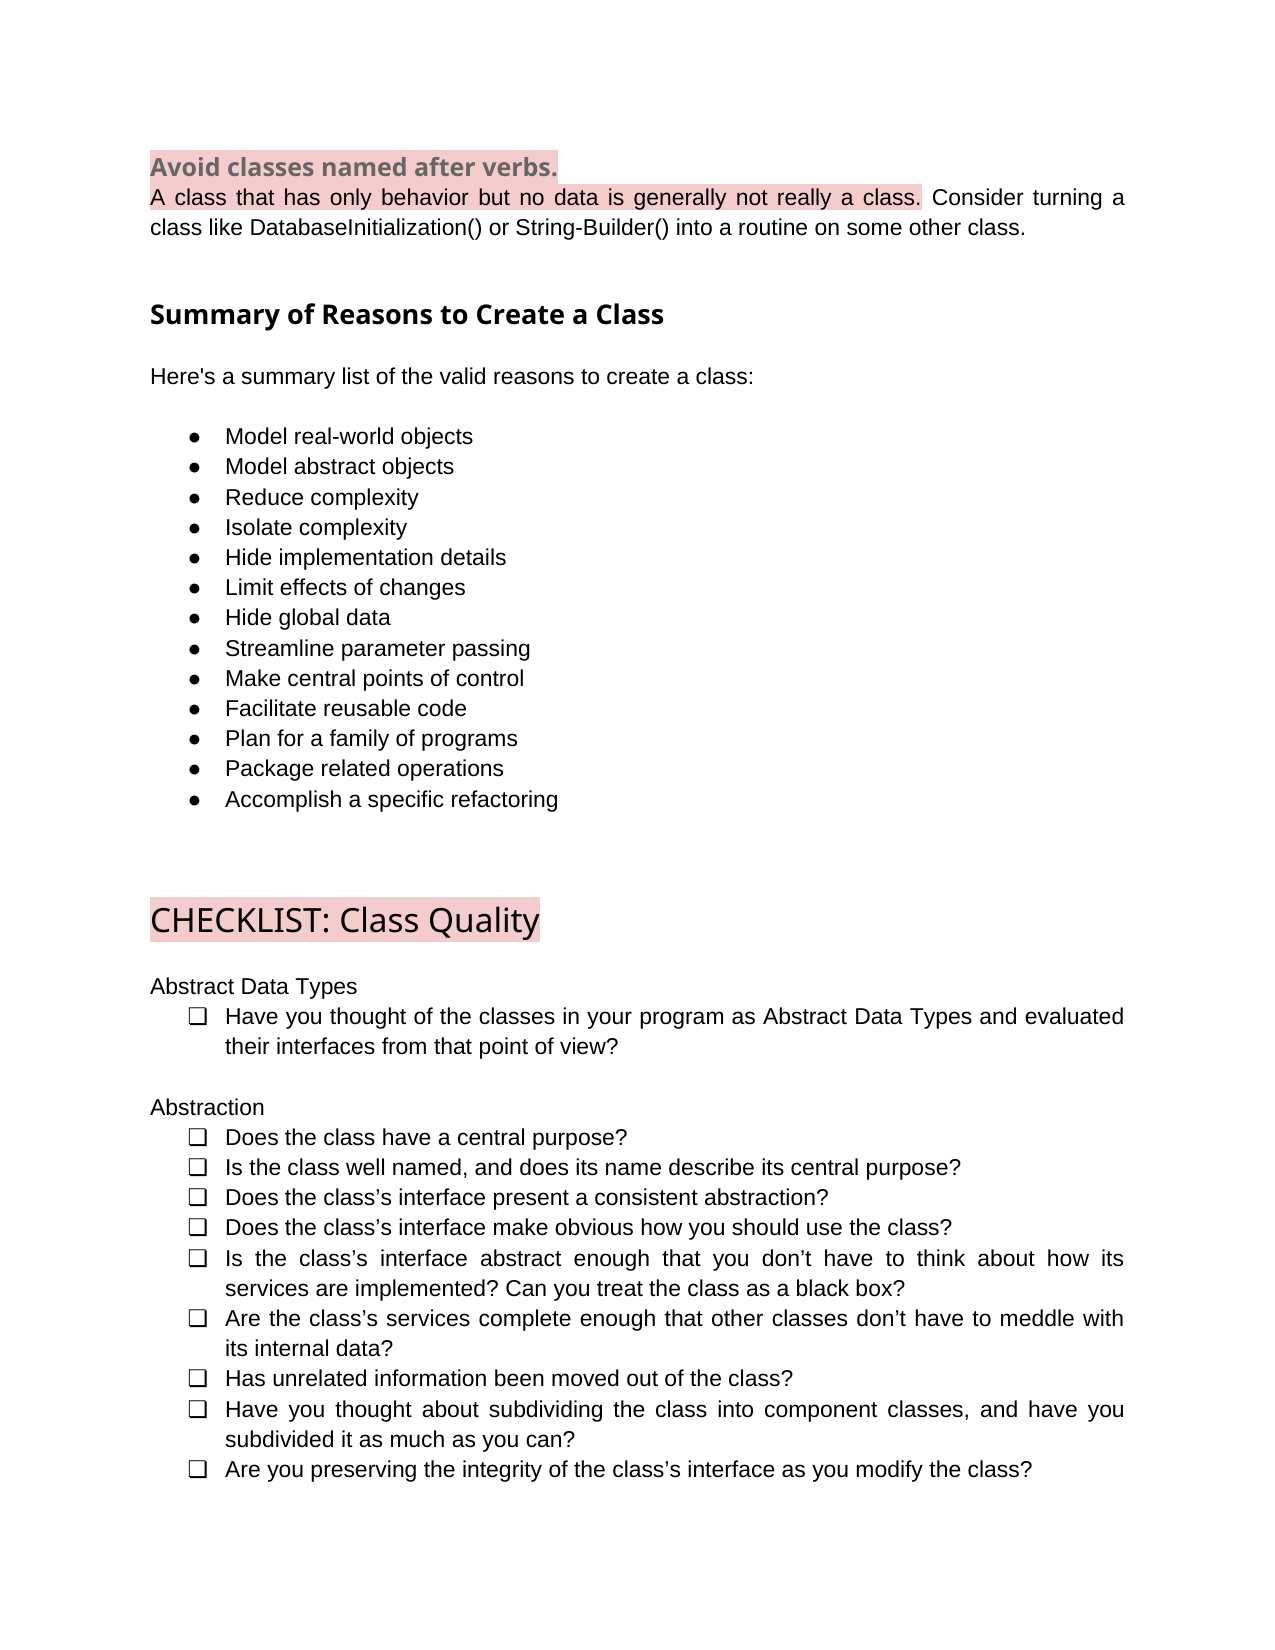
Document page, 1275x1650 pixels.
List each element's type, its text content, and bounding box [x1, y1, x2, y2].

list Are you preserving the integrity of the class’s interface as you modify the class? [187, 1456, 1125, 1482]
list Reduce complexity [187, 483, 1125, 510]
list Does the class have a central purpose? [187, 1124, 1125, 1150]
list Have you thought of the classes in your program as Abstract Data Types and evaluated their interfaces from that point of view? [187, 1003, 1125, 1059]
list Does the class’s interface make obvious how you should use the class? [187, 1214, 1125, 1241]
list Has unrelated information been moved out of the class? [187, 1365, 1125, 1392]
list Model abstract objects [187, 453, 1125, 479]
list Model real-world objects [187, 423, 1125, 449]
list Is the class’s interface abstract enough that you don’t have to think about how its services are implemented? Can you treat the class as a black box? [187, 1244, 1125, 1301]
list Is the class well named, and does its name describe its central purpose? [187, 1154, 1125, 1180]
list Package related operations [187, 755, 1125, 782]
text Here's a summary list of the valid reasons to create a class: [150, 363, 1125, 389]
list Are the class’s services complete enough that other classes don’t have to meddle with its internal data? [187, 1305, 1125, 1361]
list Does the class’s interface present a consistent abstraction? [187, 1184, 1125, 1210]
list Limit effects of changes [187, 574, 1125, 600]
subtitle CHECKLIST: Class Quality [150, 897, 1125, 942]
text Abstraction [150, 1093, 1125, 1120]
list Plan for a family of programs [187, 725, 1125, 751]
list Have you thought about subdividing the class into component classes, and have you subdivided it as much as you can? [187, 1396, 1125, 1452]
list Isolate complexity [187, 514, 1125, 540]
list Facilitate reusable code [187, 695, 1125, 721]
subtitle Avoid classes named after verbs. [150, 150, 1125, 184]
list Make central points of control [187, 665, 1125, 691]
list Streamline parameter passing [187, 634, 1125, 661]
list Hide global data [187, 604, 1125, 631]
list Accomplish a specific refactoring [187, 786, 1125, 812]
list Hide implementation details [187, 544, 1125, 570]
text Abstract Data Types [150, 973, 1125, 999]
subtitle Summary of Reasons to Create a Class [150, 296, 1125, 332]
text A class that has only behavior but no data is generally not really a class. Consider turning a class like DatabaseInitialization() or String-Builder() into a routine on some other class. [150, 184, 1125, 241]
